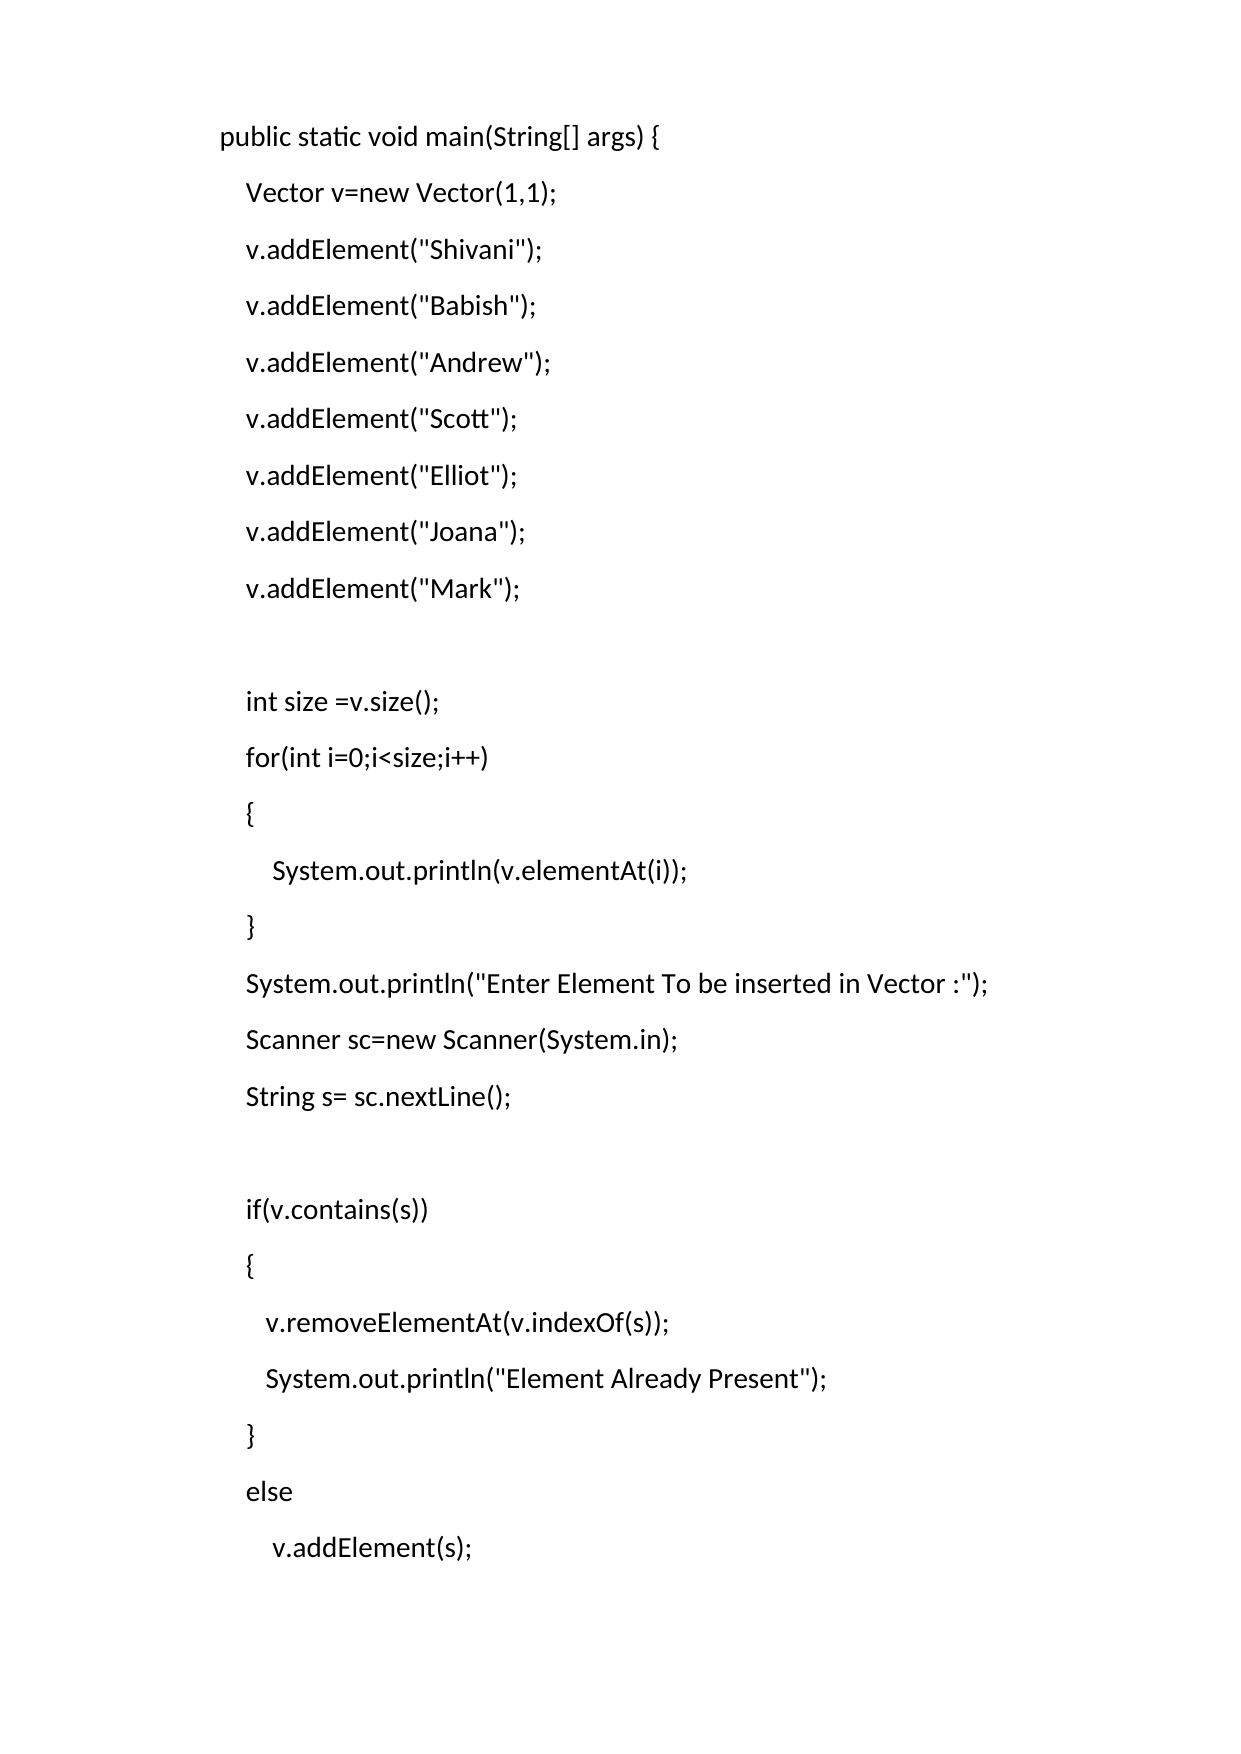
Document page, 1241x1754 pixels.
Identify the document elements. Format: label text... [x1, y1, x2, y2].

text Scanner sc=new Scanner(System.in); [193, 1021, 1122, 1057]
text if(v.contains(s)) [193, 1191, 1122, 1226]
text v.addElement("Elliot"); [193, 457, 1122, 492]
text for(int i=0;i<size;i++) [193, 739, 1122, 775]
text v.addElement(s); [193, 1529, 1122, 1565]
text { [193, 1247, 1122, 1283]
text v.addElement("Babish"); [193, 287, 1122, 323]
text { [193, 796, 1122, 831]
text v.addElement("Joana"); [193, 513, 1122, 549]
text System.out.println(v.elementAt(i)); [193, 852, 1122, 888]
text v.addElement("Scott"); [193, 400, 1122, 436]
text int size =v.size(); [193, 683, 1122, 718]
text } [193, 1417, 1122, 1452]
text v.addElement("Shivani"); [193, 231, 1122, 267]
text System.out.println("Enter Element To be inserted in Vector :"); [193, 965, 1122, 1001]
text else [193, 1473, 1122, 1509]
text v.removeElementAt(v.indexOf(s)); [193, 1304, 1122, 1339]
text v.addElement("Andrew"); [193, 344, 1122, 379]
text public static void main(String[] args) { [193, 118, 1122, 154]
text } [193, 908, 1122, 944]
text v.addElement("Mark"); [193, 570, 1122, 605]
text System.out.println("Element Already Present"); [193, 1360, 1122, 1396]
text Vector v=new Vector(1,1); [193, 174, 1122, 210]
text String s= sc.nextLine(); [193, 1078, 1122, 1113]
